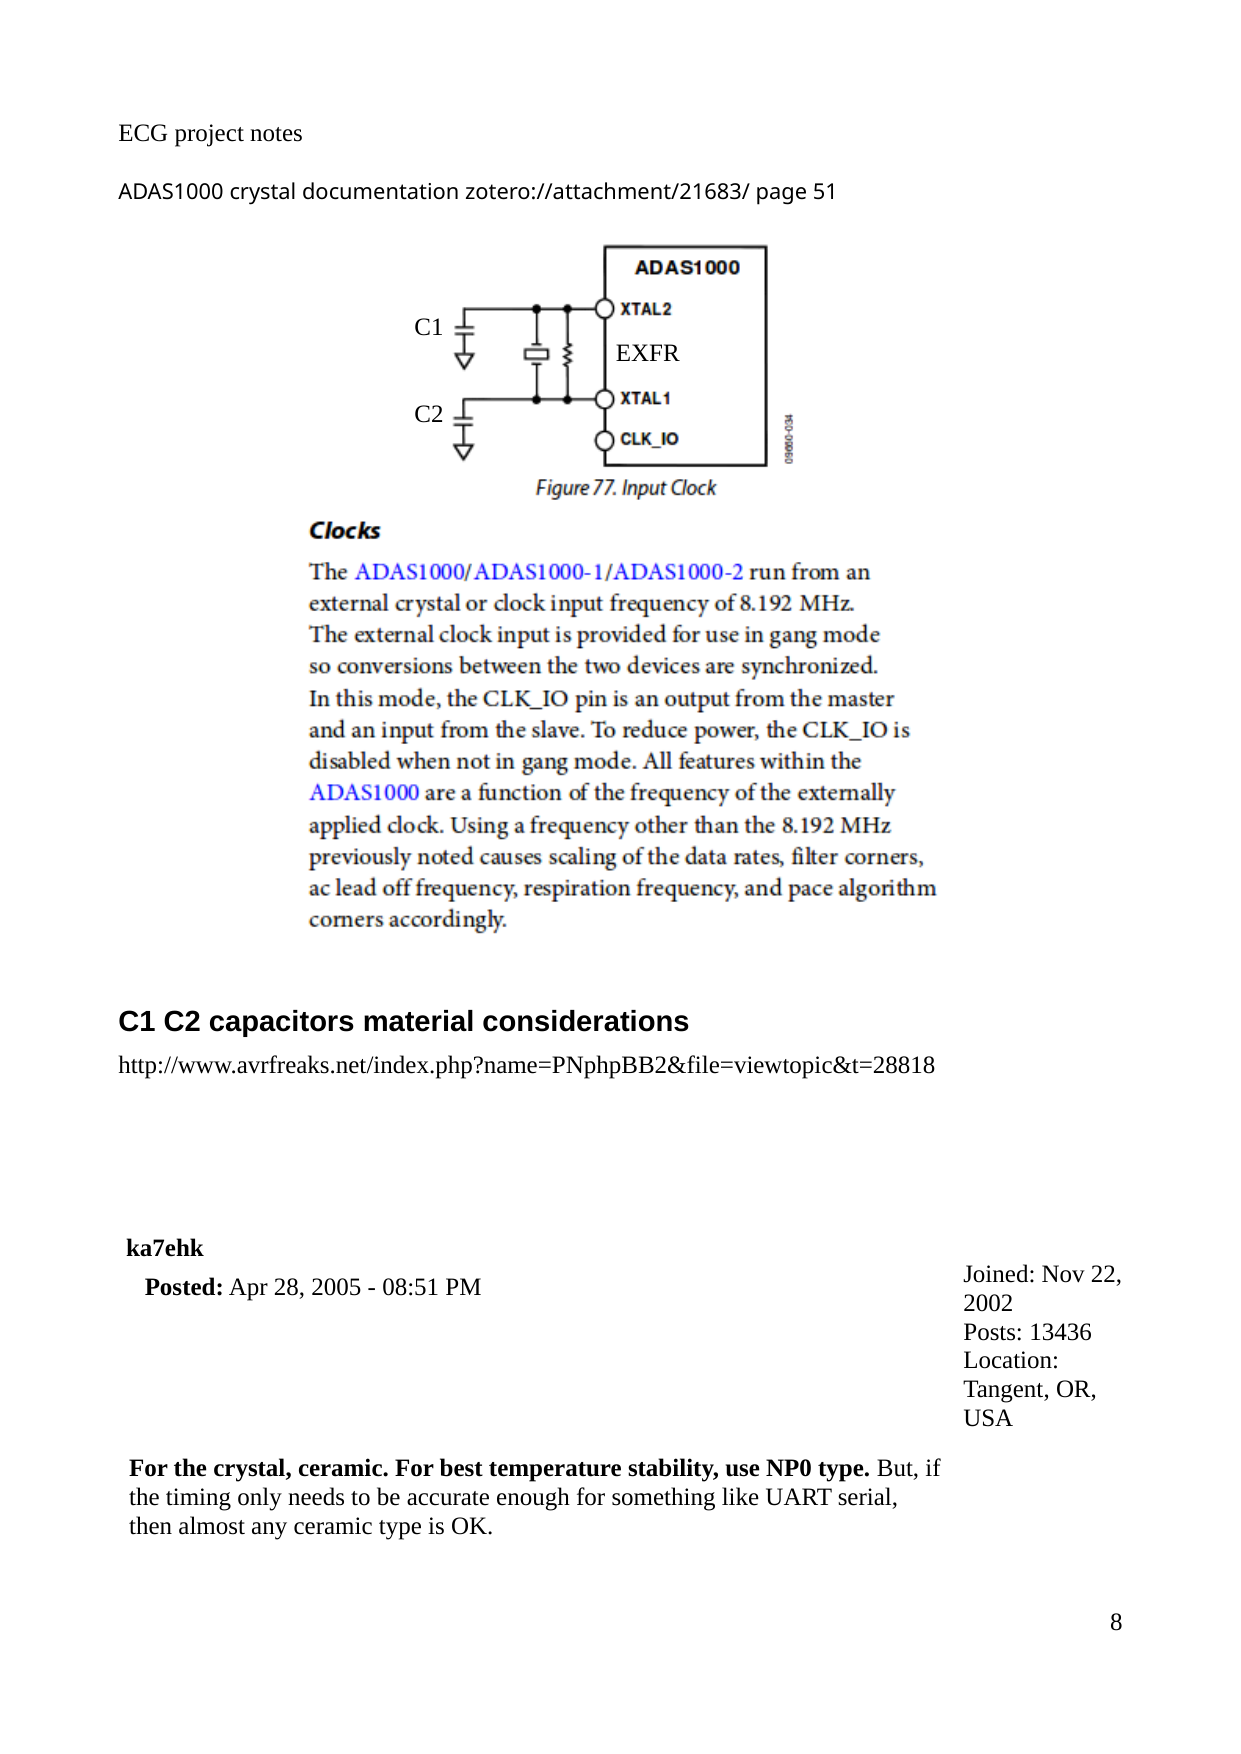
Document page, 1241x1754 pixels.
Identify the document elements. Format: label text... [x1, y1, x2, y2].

table_header [118, 1092, 952, 1442]
picture [296, 235, 945, 938]
table_header Posted: Apr 28, 2005 - 08:51 PM [121, 1267, 949, 1305]
table_header For the crystal, ceramic. For best temperature stability, use NP0 type. But, if the timing only needs to be accurate enough for something like UART serial, then almost any ceramic type is OK. [121, 1445, 949, 1547]
table_header [952, 1092, 1122, 1442]
table_cell [952, 1443, 1122, 1550]
table_header Joined: Nov 22, 2002 Posts: 13436 Location: Tangent, OR, USA [955, 1095, 1122, 1439]
table_cell [118, 1443, 952, 1550]
text ADAS1000 crystal documentation zotero://attachment/21683/ page 51 [118, 176, 1122, 206]
text http://www.avrfreaks.net/index.php?name=PNphpBB2&file=viewtopic&t=28818 [118, 1050, 1122, 1079]
subtitle C1 C2 capacitors material considerations [118, 1004, 1122, 1038]
table_header ka7ehk [121, 1229, 949, 1267]
